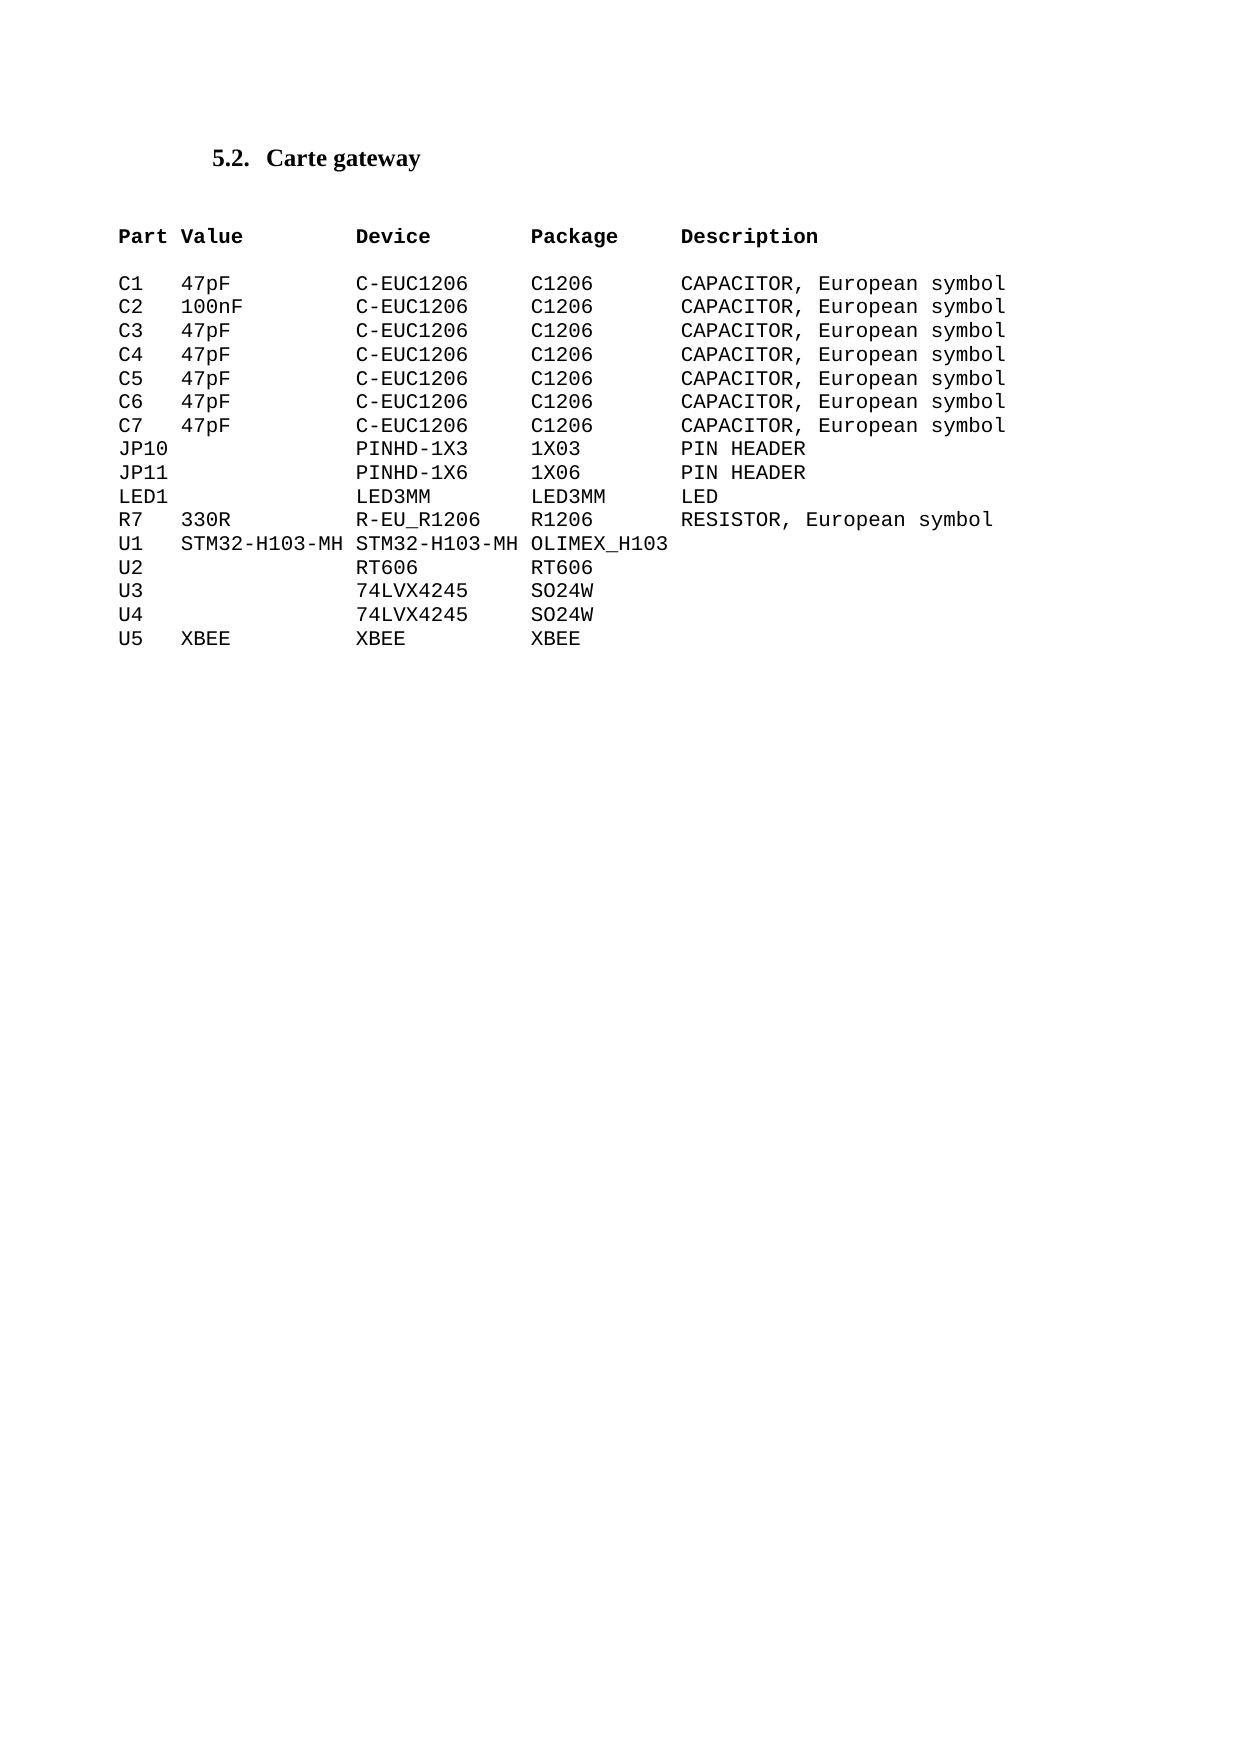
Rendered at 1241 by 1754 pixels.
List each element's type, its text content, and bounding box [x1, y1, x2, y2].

text R7 330R R-EU_R1206 R1206 RESISTOR, European symbol [118, 509, 1122, 533]
text C3 47pF C-EUC1206 C1206 CAPACITOR, European symbol [118, 320, 1122, 344]
text U5 XBEE XBEE XBEE [118, 628, 1122, 651]
text Part Value Device Package Description [118, 226, 1122, 249]
text C6 47pF C-EUC1206 C1206 CAPACITOR, European symbol [118, 391, 1122, 415]
text U1 STM32-H103-MH STM32-H103-MH OLIMEX_H103 [118, 533, 1122, 557]
text C7 47pF C-EUC1206 C1206 CAPACITOR, European symbol [118, 415, 1122, 438]
text U3 74LVX4245 SO24W [118, 580, 1122, 604]
subtitle Carte gateway [206, 143, 1122, 172]
text JP10 PINHD-1X3 1X03 PIN HEADER [118, 438, 1122, 462]
text C1 47pF C-EUC1206 C1206 CAPACITOR, European symbol [118, 273, 1122, 297]
text JP11 PINHD-1X6 1X06 PIN HEADER [118, 462, 1122, 486]
text LED1 LED3MM LED3MM LED [118, 486, 1122, 509]
text U4 74LVX4245 SO24W [118, 604, 1122, 628]
text C4 47pF C-EUC1206 C1206 CAPACITOR, European symbol [118, 344, 1122, 367]
text U2 RT606 RT606 [118, 557, 1122, 580]
text C2 100nF C-EUC1206 C1206 CAPACITOR, European symbol [118, 297, 1122, 320]
text C5 47pF C-EUC1206 C1206 CAPACITOR, European symbol [118, 367, 1122, 391]
